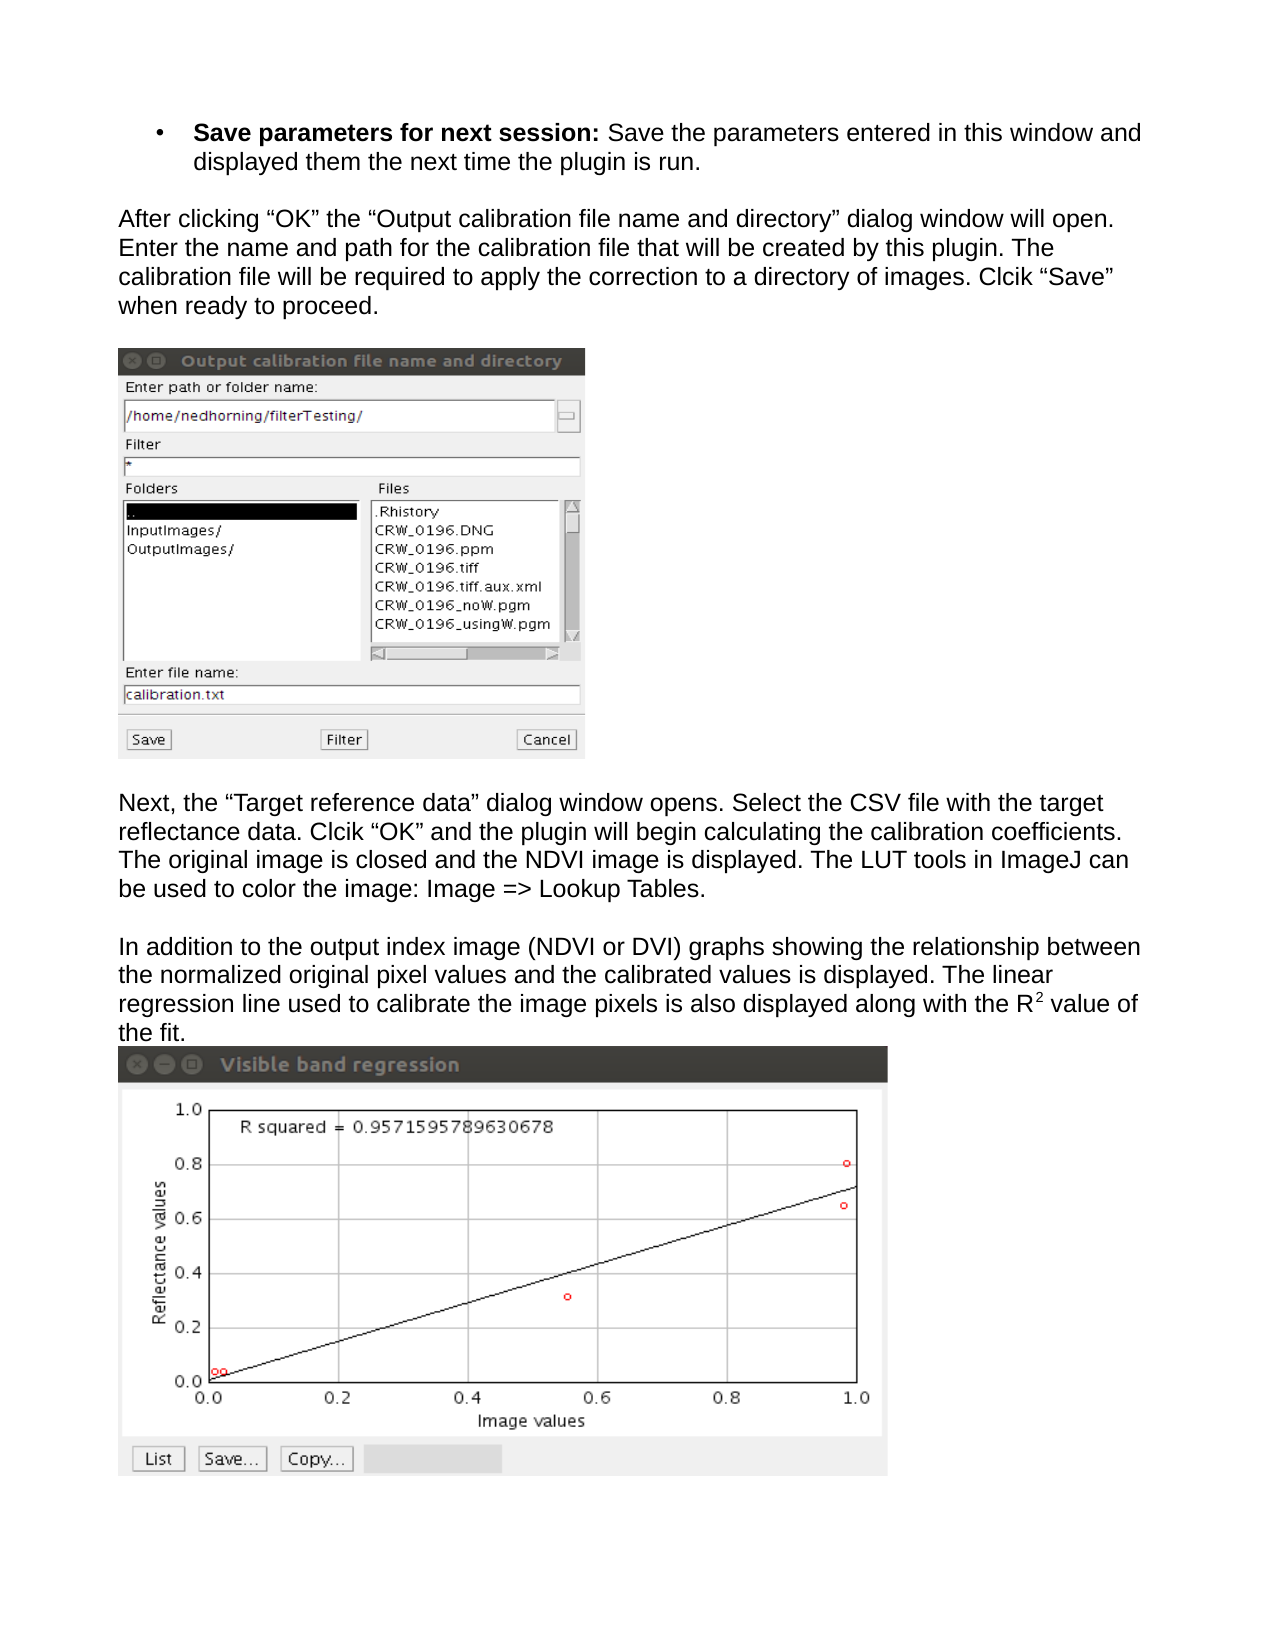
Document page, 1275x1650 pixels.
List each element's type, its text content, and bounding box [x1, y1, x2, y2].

text In addition to the output index image (NDVI or DVI) graphs showing the relationship between the normalized original pixel values and the calibrated values is displayed. The linear regression line used to calibrate the image pixels is also displayed along with the R2 value of the fit. [118, 931, 1157, 1046]
picture [118, 1046, 888, 1476]
list Save parameters for next session: Save the parameters entered in this window and displayed them the next time the plugin is run. [156, 118, 1157, 176]
picture [118, 348, 586, 759]
text Next, the “Target reference data” dialog window opens. Select the CSV file with the target reflectance data. Clcik “OK” and the plugin will begin calculating the calibration coefficients. The original image is closed and the NDVI image is displayed. The LUT tools in ImageJ can be used to color the image: Image => Lookup Tables. [118, 788, 1157, 903]
text After clicking “OK” the “Output calibration file name and directory” dialog window will open. Enter the name and path for the calibration file that will be created by this plugin. The calibration file will be required to apply the correction to a directory of images. Clcik “Save” when ready to proceed. [118, 204, 1157, 319]
